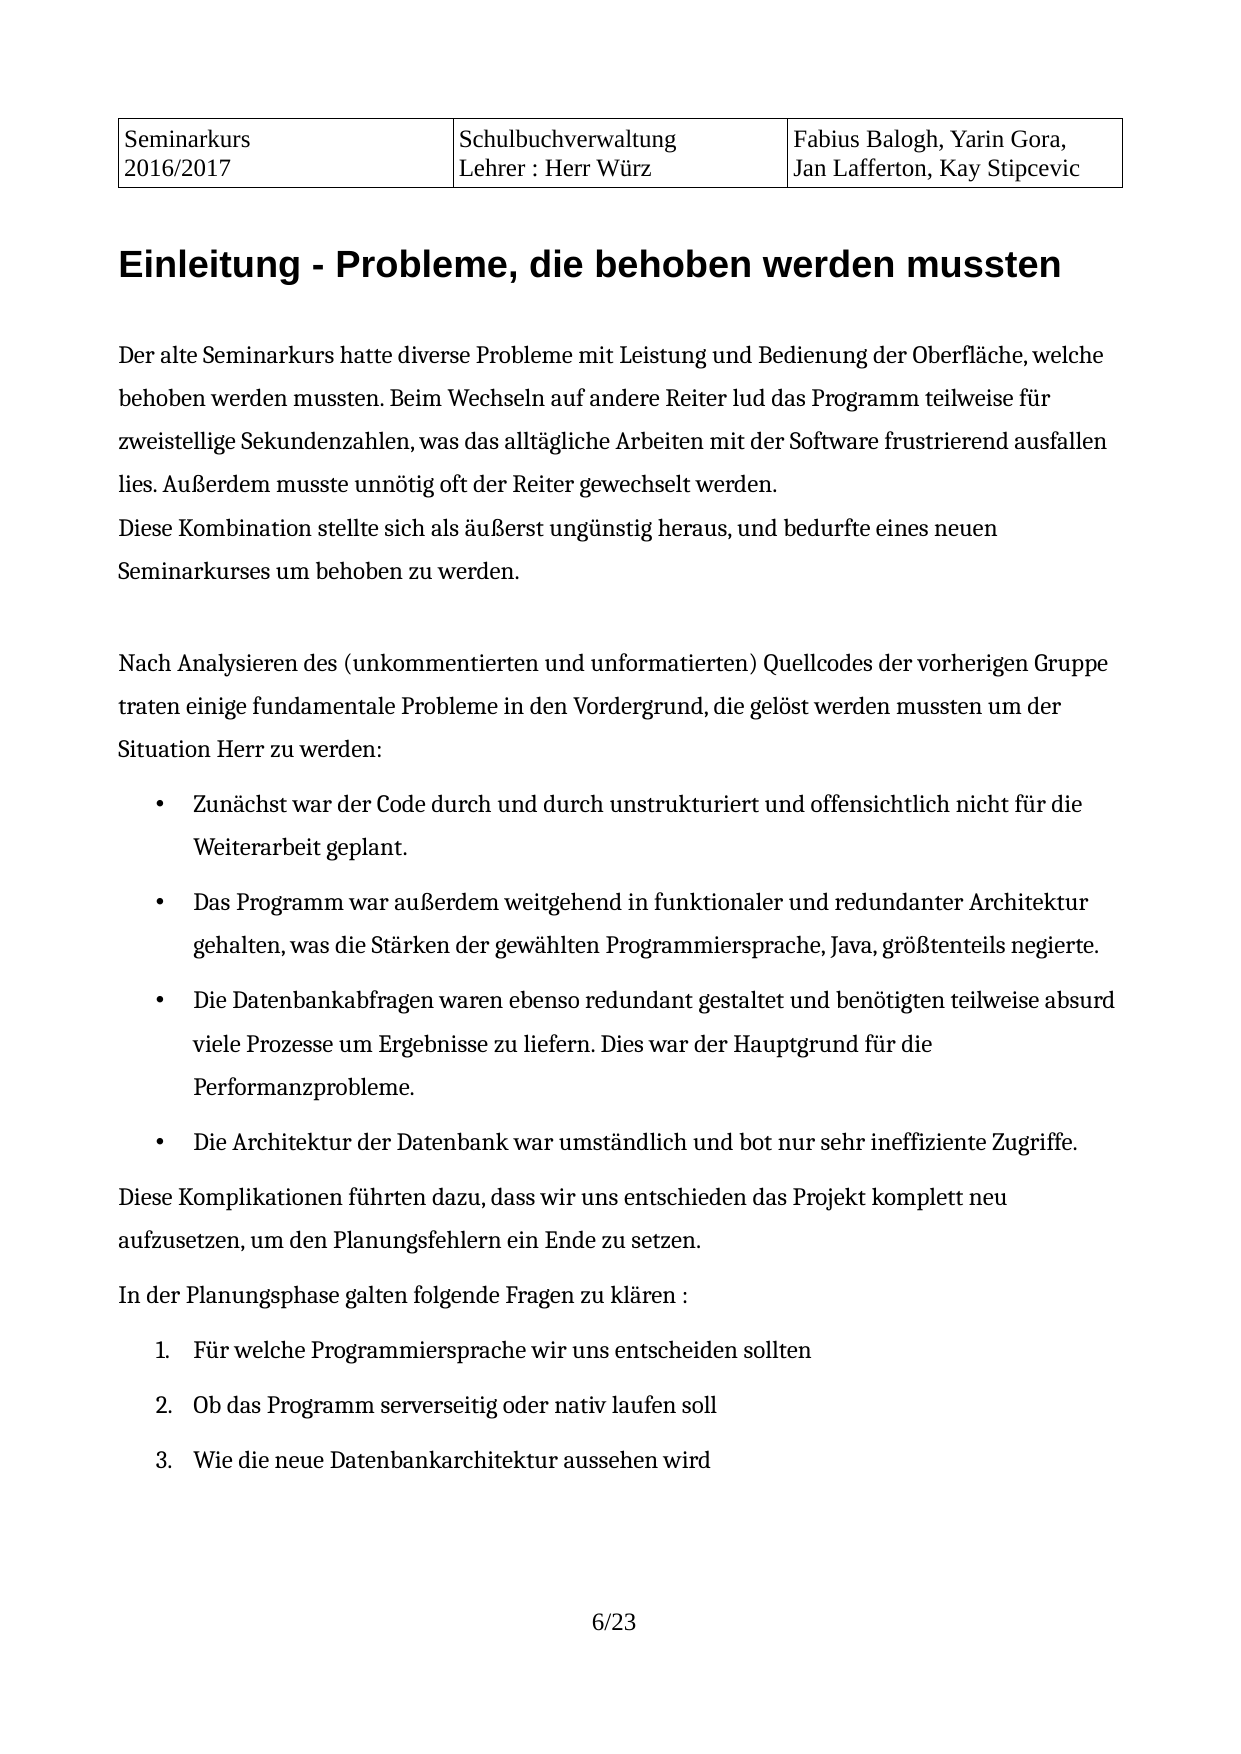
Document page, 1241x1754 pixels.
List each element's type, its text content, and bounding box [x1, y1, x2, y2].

list Das Programm war außerdem weitgehend in funktionaler und redundanter Architektur gehalten, was die Stärken der gewählten Programmiersprache, Java, größtenteils negierte. [156, 888, 1122, 960]
subtitle Einleitung - Probleme, die behoben werden mussten [118, 242, 1122, 285]
list Zunächst war der Code durch und durch unstrukturiert und offensichtlich nicht für die Weiterarbeit geplant. [156, 790, 1122, 862]
text In der Planungsphase galten folgende Fragen zu klären : [118, 1281, 1122, 1309]
text Diese Komplikationen führten dazu, dass wir uns entschieden das Projekt komplett neu aufzusetzen, um den Planungsfehlern ein Ende zu setzen. [118, 1183, 1122, 1254]
text Der alte Seminarkurs hatte diverse Probleme mit Leistung und Bedienung der Oberfläche, welche behoben werden mussten. Beim Wechseln auf andere Reiter lud das Programm teilweise für zweistellige Sekundenzahlen, was das alltägliche Arbeiten mit der Software frustrierend ausfallen lies. Außerdem musste unnötig oft der Reiter gewechselt werden. Diese Kombination stellte sich als äußerst ungünstig heraus, und bedurfte eines neuen Seminarkurses um behoben zu werden. [118, 341, 1122, 585]
list Für welche Programmiersprache wir uns entscheiden sollten [156, 1336, 1122, 1364]
list Wie die neue Datenbankarchitektur aussehen wird [156, 1446, 1122, 1474]
list Die Architektur der Datenbank war umständlich und bot nur sehr ineffiziente Zugriffe. [156, 1128, 1122, 1156]
list Ob das Programm serverseitig oder nativ laufen soll [156, 1391, 1122, 1419]
text Nach Analysieren des (unkommentierten und unformatierten) Quellcodes der vorherigen Gruppe traten einige fundamentale Probleme in den Vordergrund, die gelöst werden mussten um der Situation Herr zu werden: [118, 649, 1122, 764]
list Die Datenbankabfragen waren ebenso redundant gestaltet und benötigten teilweise absurd viele Prozesse um Ergebnisse zu liefern. Dies war der Hauptgrund für die Performanzprobleme. [156, 986, 1122, 1101]
